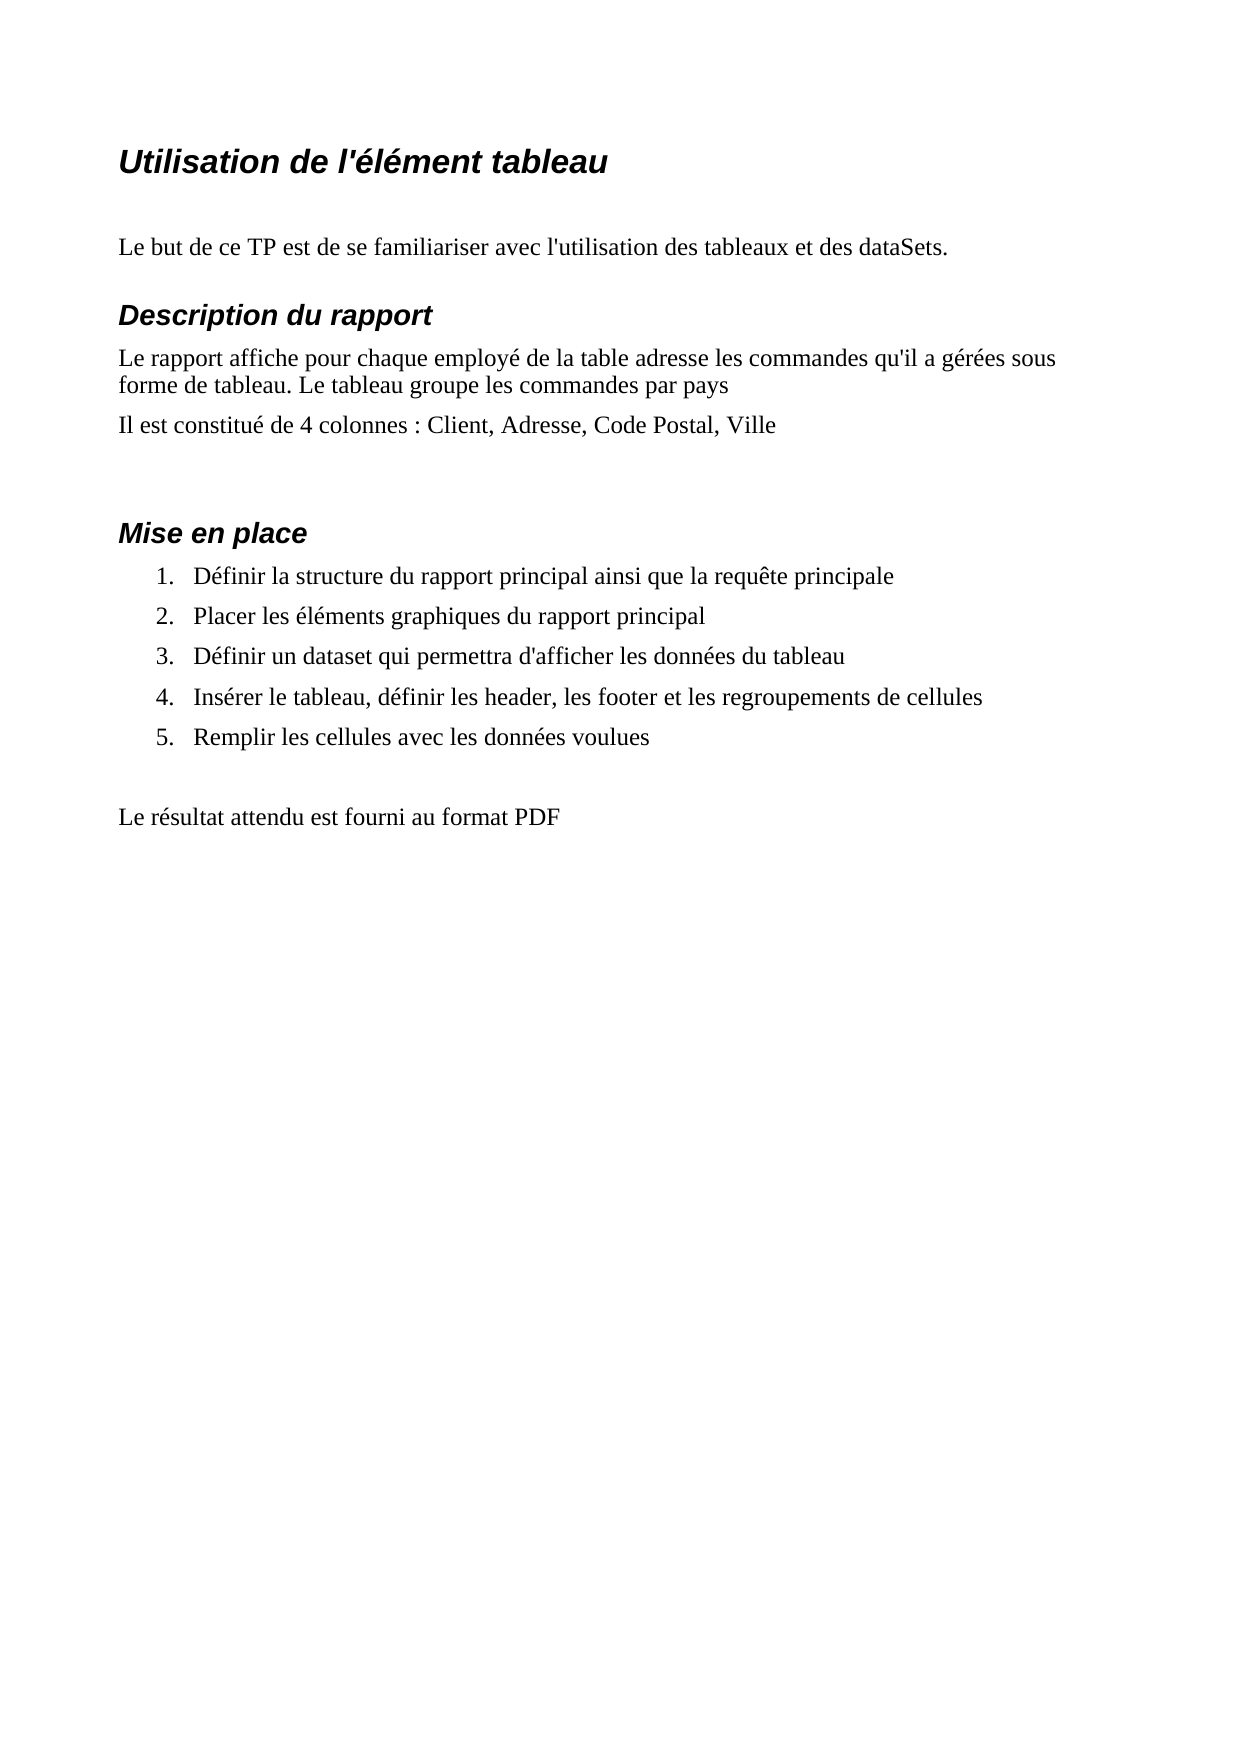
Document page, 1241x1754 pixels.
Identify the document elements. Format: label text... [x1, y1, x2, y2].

text Le rapport affiche pour chaque employé de la table adresse les commandes qu'il a gérées sous forme de tableau. Le tableau groupe les commandes par pays [118, 344, 1122, 399]
list Définir un dataset qui permettra d'afficher les données du tableau [156, 642, 1122, 670]
subtitle Description du rapport [118, 298, 1122, 331]
subtitle Mise en place [118, 517, 1122, 549]
text Le but de ce TP est de se familiariser avec l'utilisation des tableaux et des dataSets. [118, 233, 1122, 261]
subtitle Utilisation de l'élément tableau [118, 143, 1122, 181]
text Le résultat attendu est fourni au format PDF [118, 803, 1122, 831]
list Insérer le tableau, définir les header, les footer et les regroupements de cellules [156, 683, 1122, 710]
text Il est constitué de 4 colonnes : Client, Adresse, Code Postal, Ville [118, 412, 1122, 439]
list Définir la structure du rapport principal ainsi que la requête principale [156, 562, 1122, 590]
list Remplir les cellules avec les données voulues [156, 723, 1122, 751]
list Placer les éléments graphiques du rapport principal [156, 602, 1122, 630]
